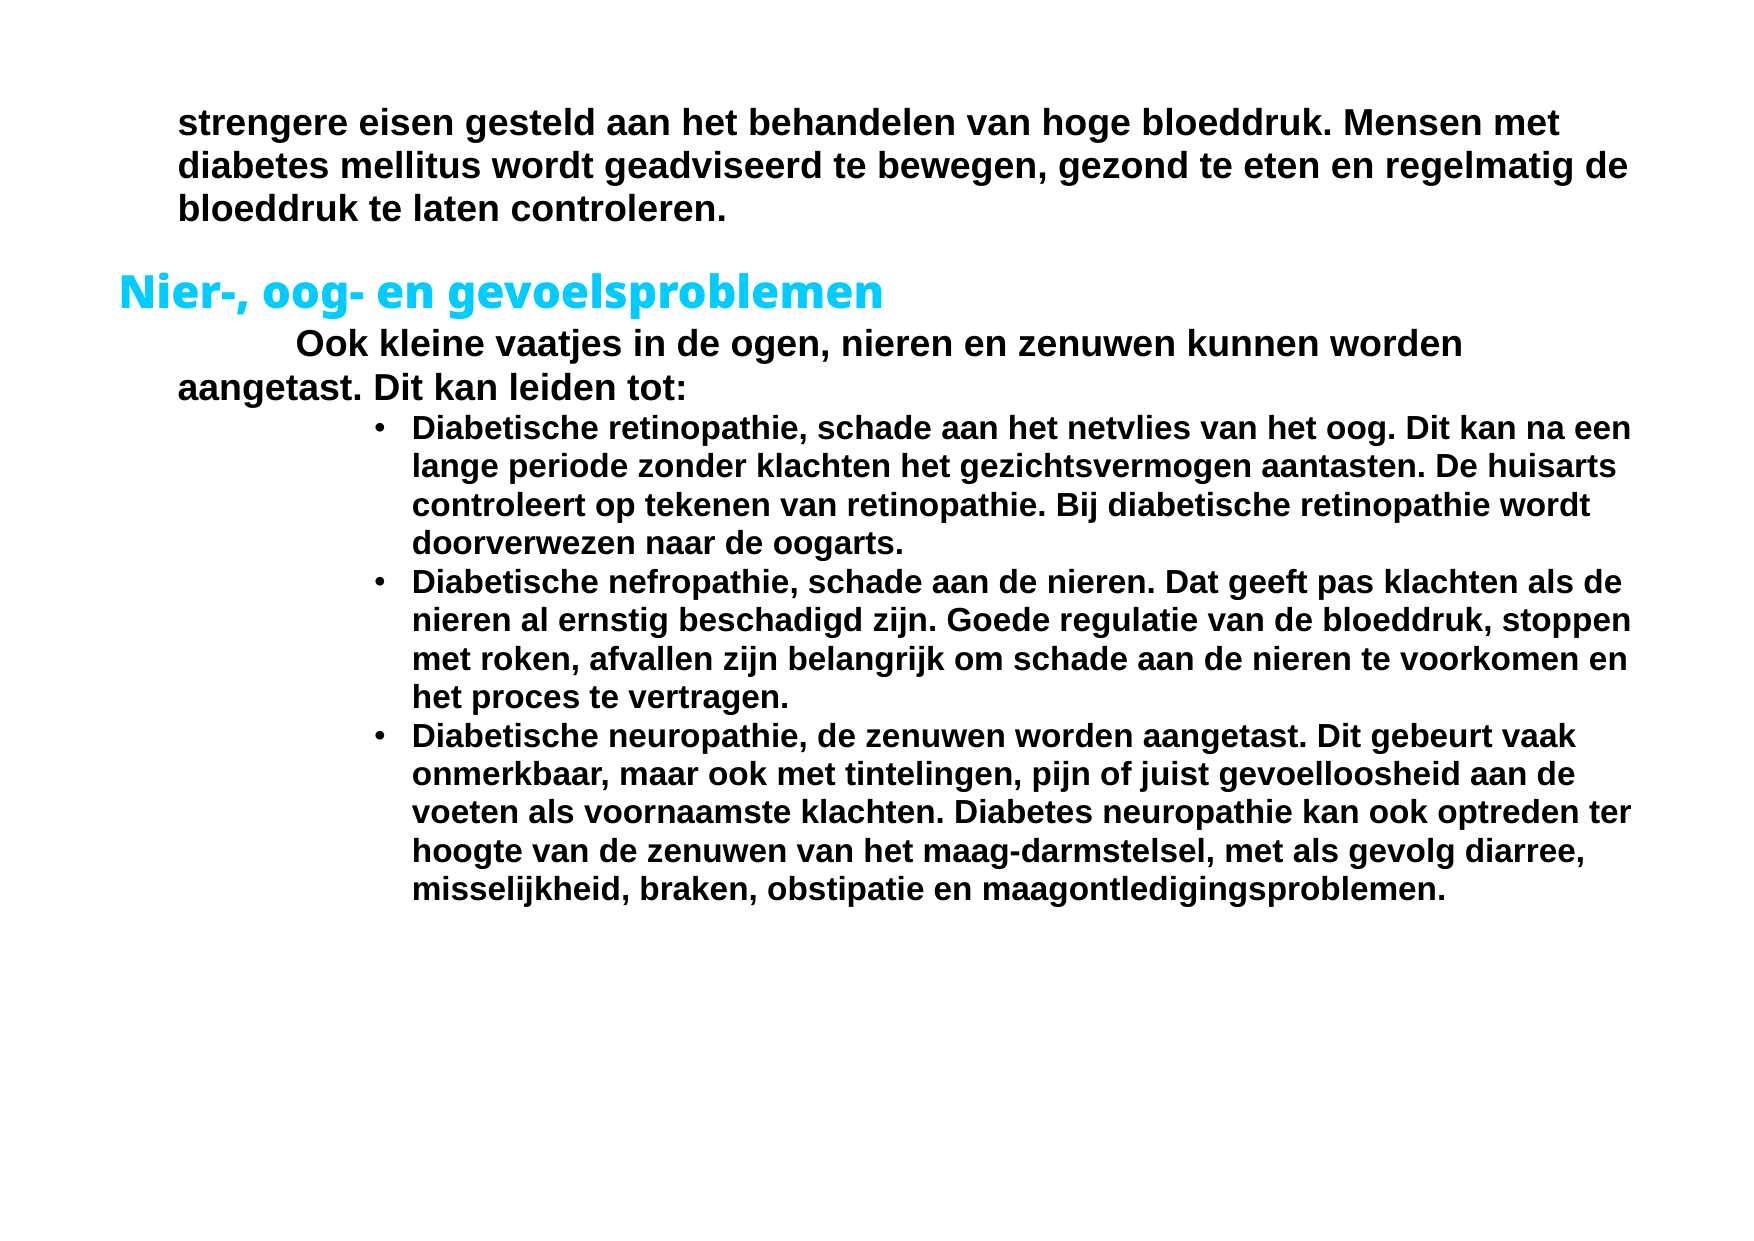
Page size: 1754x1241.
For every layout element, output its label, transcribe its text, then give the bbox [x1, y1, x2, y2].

subtitle Diabetische neuropathie, de zenuwen worden aangetast. Dit gebeurt vaak onmerkbaar, maar ook met tintelingen, pijn of juist gevoelloosheid aan de voeten als voornaamste klachten. Diabetes neuropathie kan ook optreden ter hoogte van de zenuwen van het maag-darmstelsel, met als gevolg diarree, misselijkheid, braken, obstipatie en maagontledigingsproblemen. [374, 716, 1636, 908]
subtitle strengere eisen gesteld aan het behandelen van hoge bloeddruk. Mensen met diabetes mellitus wordt geadviseerd te bewegen, gezond te eten en regelmatig de bloeddruk te laten controleren. [177, 100, 1636, 230]
subtitle Ook kleine vaatjes in de ogen, nieren en zenuwen kunnen worden aangetast. Dit kan leiden tot: [177, 322, 1636, 408]
subtitle Diabetische retinopathie, schade aan het netvlies van het oog. Dit kan na een lange periode zonder klachten het gezichtsvermogen aantasten. De huisarts controleert op tekenen van retinopathie. Bij diabetische retinopathie wordt doorverwezen naar de oogarts. [374, 408, 1636, 562]
subtitle Diabetische nefropathie, schade aan de nieren. Dat geeft pas klachten als de nieren al ernstig beschadigd zijn. Goede regulatie van de bloeddruk, stoppen met roken, afvallen zijn belangrijk om schade aan de nieren te voorkomen en het proces te vertragen. [374, 562, 1636, 716]
subtitle Nier-, oog- en gevoelsproblemen [118, 259, 1636, 322]
